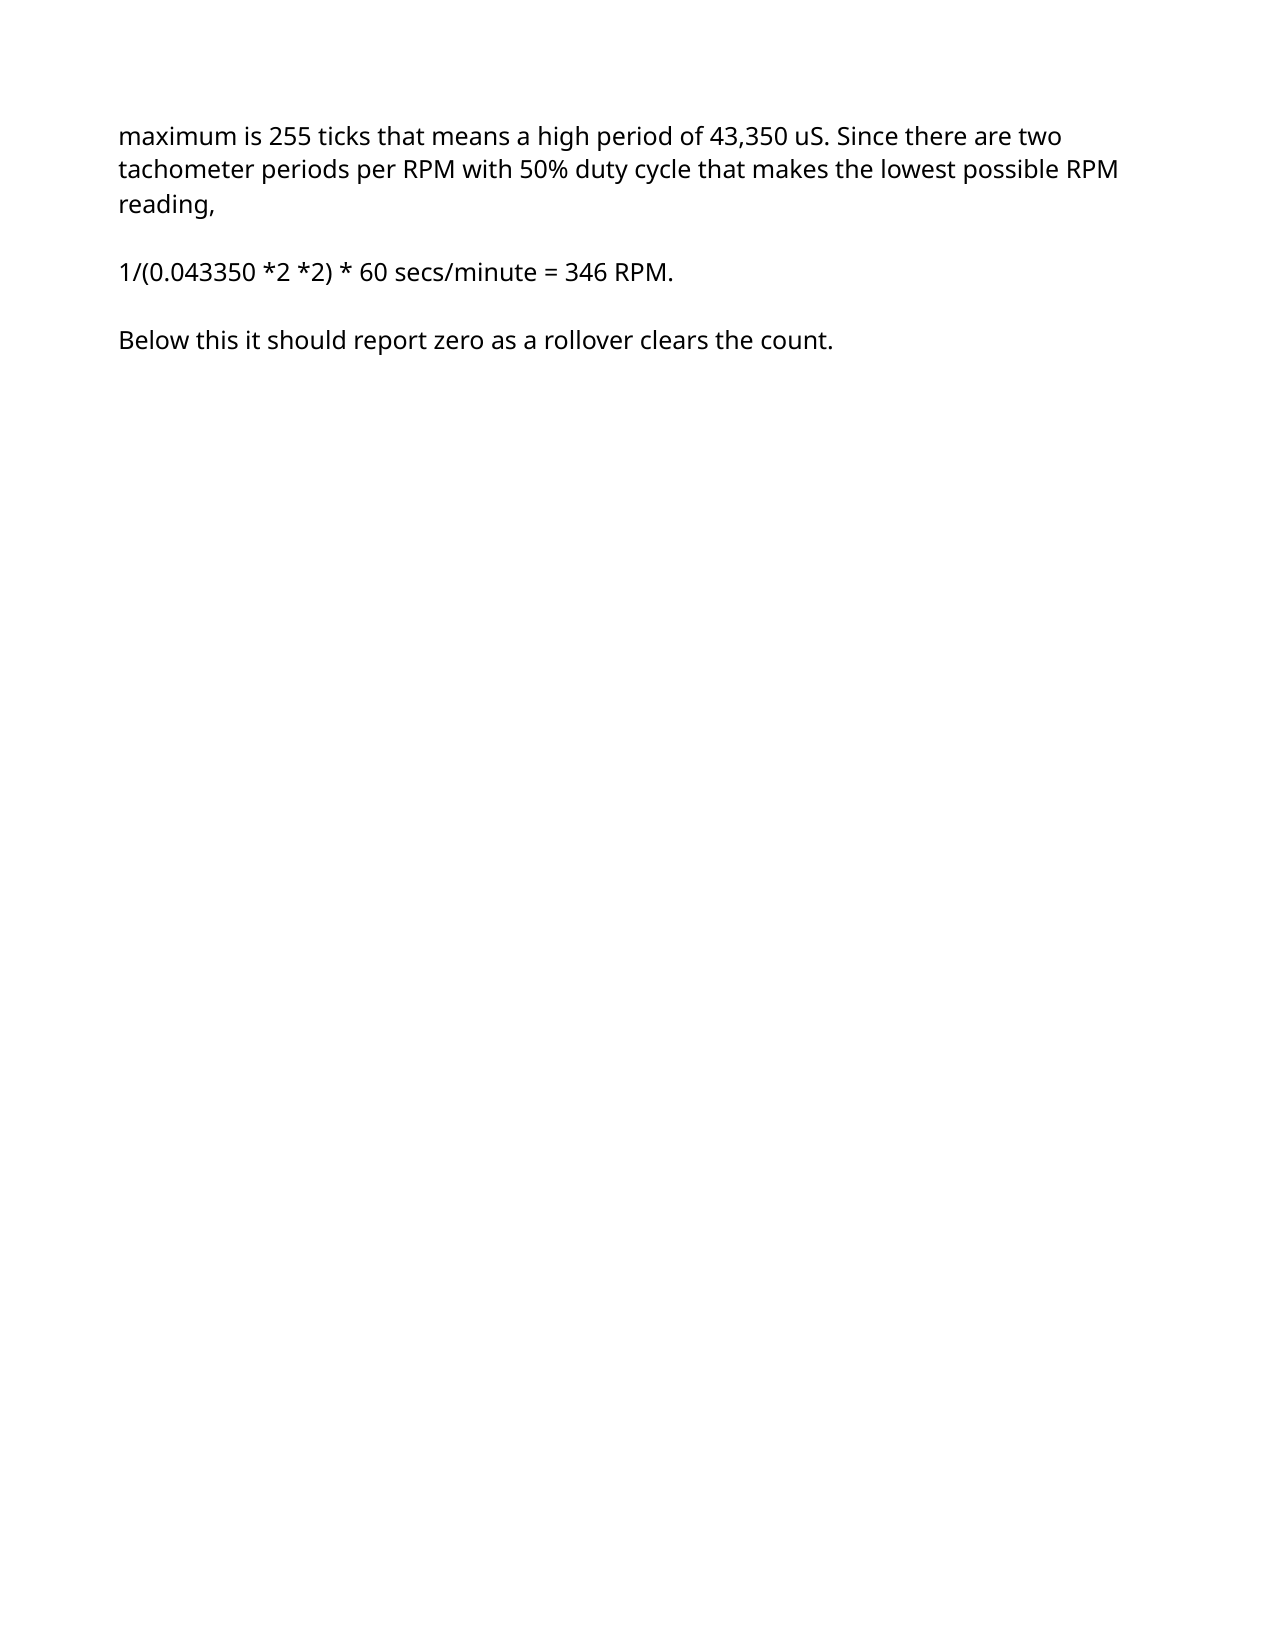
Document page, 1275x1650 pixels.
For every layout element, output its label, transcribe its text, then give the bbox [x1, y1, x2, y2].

text Below this it should report zero as a rollover clears the count. [118, 322, 1157, 357]
text maximum is 255 ticks that means a high period of 43,350 uS. Since there are two tachometer periods per RPM with 50% duty cycle that makes the lowest possible RPM reading, [118, 118, 1157, 220]
text 1/(0.043350 *2 *2) * 60 secs/minute = 346 RPM. [118, 254, 1157, 288]
